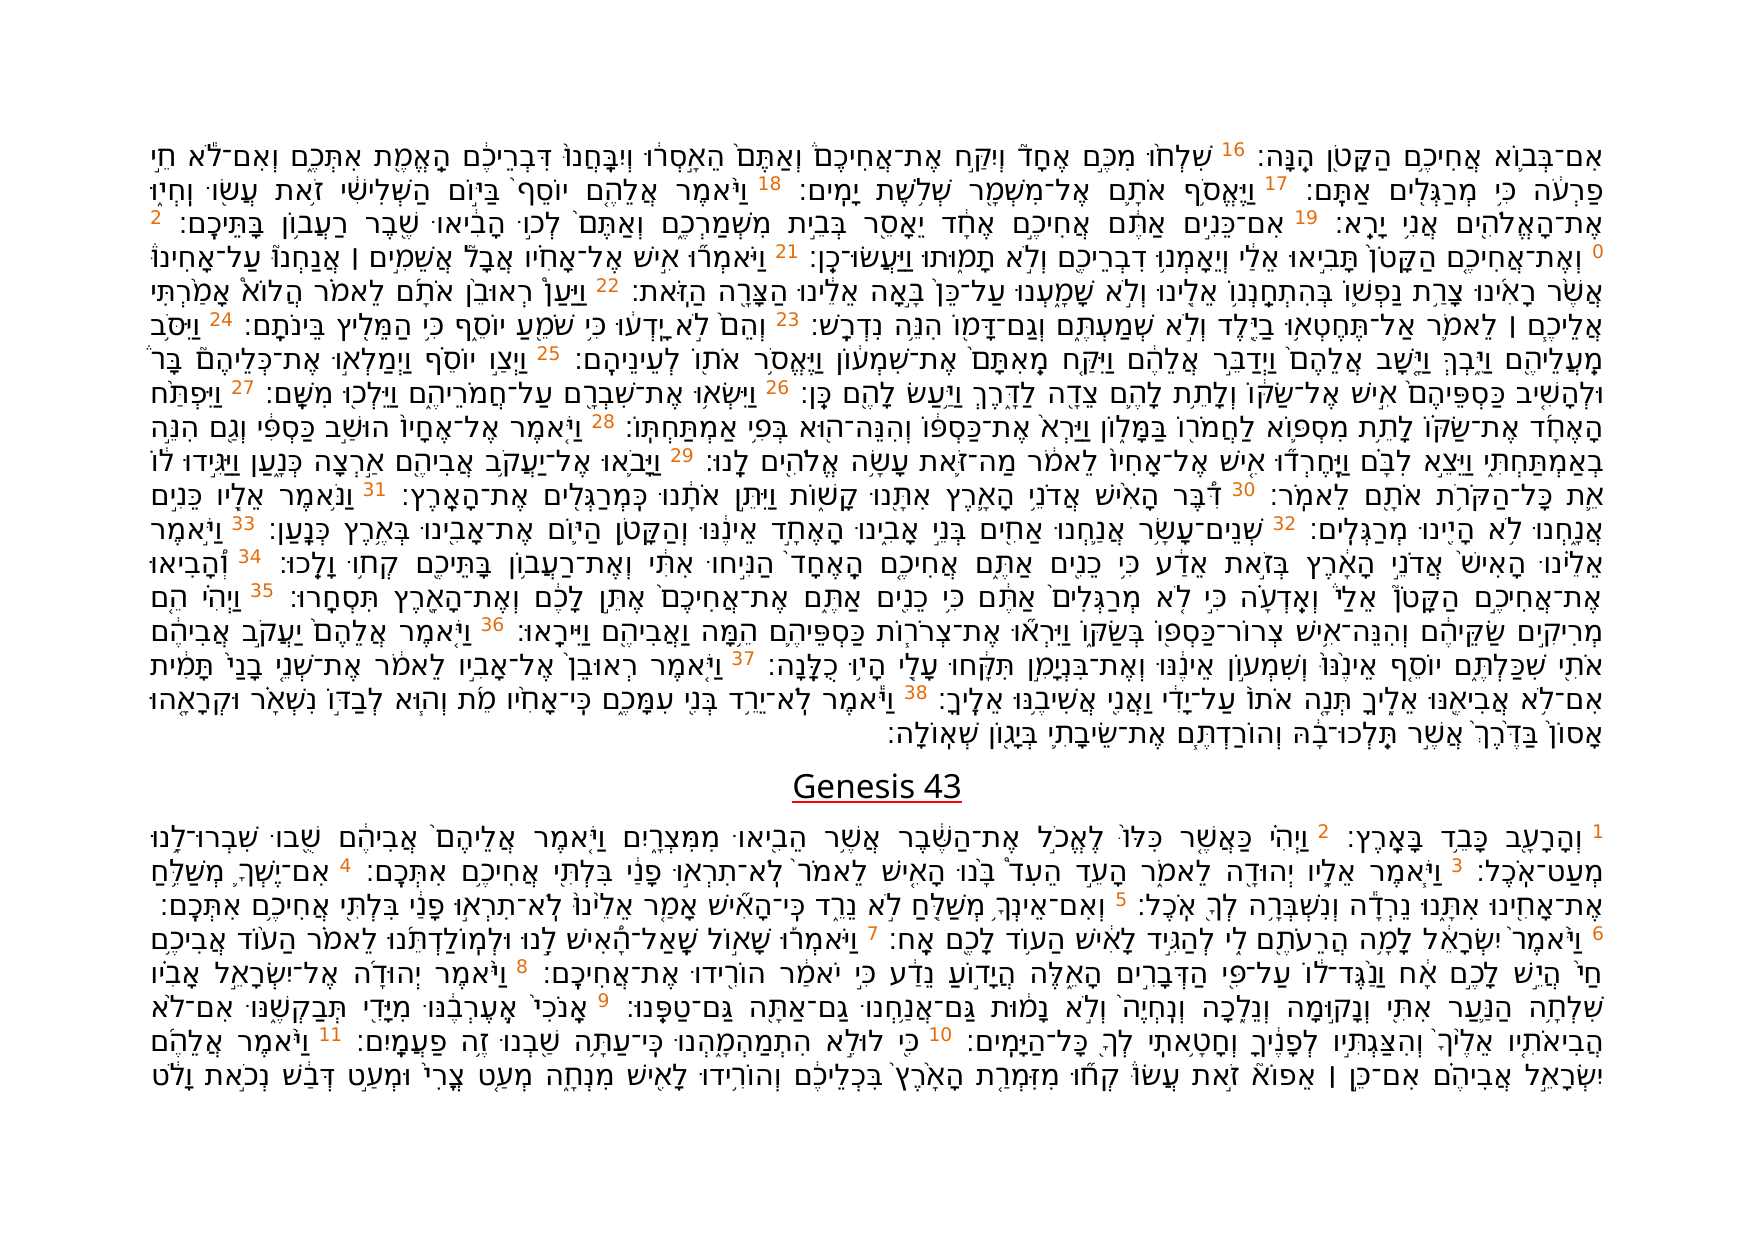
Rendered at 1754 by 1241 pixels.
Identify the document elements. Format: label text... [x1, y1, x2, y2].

text 1 וַיַּ֣רְא יַעֲקֹ֔ב כִּ֥י יֶשׁ־שֶׁ֖בֶר בְּמִצְרָ֑יִם וַיֹּ֤אמֶר יַעֲקֹב֙ לְבָנָ֔יו לָ֖מָּה תִּתְרָאֽוּ׃ 2 וַיֹּ֕אמֶר הִנֵּ֣ה שָׁמַ֔עְתִּי כִּ֥י יֶשׁ־שֶׁ֖בֶר בְּמִצְרָ֑יִם רְדוּ־שָׁ֙מָּה֙ וְשִׁבְרוּ־לָ֣נוּ מִשָּׁ֔ם וְנִחְיֶ֖ה וְלֹ֥א נָמֽוּת׃ ‬‬‬3 וַיֵּרְד֥וּ אֲחֵֽי־יוֹסֵ֖ף עֲשָׂרָ֑ה לִשְׁבֹּ֥ר בָּ֖ר מִמִּצְרָֽיִם׃ ‬‬‬4 וְאֶת־בִּנְיָמִין֙ אֲחִ֣י יוֹסֵ֔ף לֹא־שָׁלַ֥ח יַעֲקֹ֖ב אֶת־אֶחָ֑יו כִּ֣י אָמַ֔ר פֶּן־יִקְרָאֶ֖נּוּ אָסֽוֹן׃ ‬‬‬5 וַיָּבֹ֙אוּ֙ בְּנֵ֣י יִשְׂרָאֵ֔ל לִשְׁבֹּ֖ר בְּת֣וֹךְ הַבָּאִ֑ים כִּֽי־הָיָ֥ה הָרָעָ֖ב בְּאֶ֥רֶץ כְּנָֽעַן׃ ‬‬‬6 וְיוֹסֵ֗ף ה֚וּא הַשַּׁלִּ֣יט עַל־הָאָ֔רֶץ ה֥וּא הַמַּשְׁבִּ֖יר לְכָל־עַ֣ם הָאָ֑רֶץ וַיָּבֹ֙אוּ֙ אֲחֵ֣י יוֹסֵ֔ף וַיִּשְׁתַּֽחֲווּ־ל֥וֹ אַפַּ֖יִם אָֽרְצָה׃ ‬‬‬7 וַיַּ֥רְא יוֹסֵ֛ף אֶת־אֶחָ֖יו וַיַּכִּרֵ֑ם וַיִּתְנַכֵּ֨ר אֲלֵיהֶ֜ם וַיְדַבֵּ֧ר אִתָּ֣ם קָשׁ֗וֹת וַיֹּ֤אמֶר אֲלֵהֶם֙ מֵאַ֣יִן בָּאתֶ֔ם וַיֹּ֣אמְר֔וּ מֵאֶ֥רֶץ כְּנַ֖עַן לִשְׁבָּר־אֹֽכֶל׃ ‬‬‬8 וַיַּכֵּ֥ר יוֹסֵ֖ף אֶת־אֶחָ֑יו וְהֵ֖ם לֹ֥א הִכִּרֻֽהוּ׃ ‬‬‬9 וַיִּזְכֹּ֣ר יוֹסֵ֔ף אֵ֚ת הַחֲלֹמ֔וֹת אֲשֶׁ֥ר חָלַ֖ם לָהֶ֑ם וַיֹּ֤אמֶר אֲלֵהֶם֙ מְרַגְּלִ֣ים אַתֶּ֔ם לִרְא֛וֹת אֶת־עֶרְוַ֥ת הָאָ֖רֶץ בָּאתֶֽם׃ ‬‬‬10 וַיֹּאמְר֥וּ אֵלָ֖יו לֹ֣א אֲדֹנִ֑י וַעֲבָדֶ֥יךָ בָּ֖אוּ לִשְׁבָּר־אֹֽכֶל׃ ‬‬‬11 כֻּלָּ֕נוּ בְּנֵ֥י אִישׁ־אֶחָ֖ד נָ֑חְנוּ כֵּנִ֣ים אֲנַ֔חְנוּ לֹא־הָי֥וּ עֲבָדֶ֖יךָ מְרַגְּלִֽים׃ ‬‬‬12 וַיֹּ֖אמֶר אֲלֵהֶ֑ם לֹ֕א כִּֽי־עֶרְוַ֥ת הָאָ֖רֶץ בָּאתֶ֥ם לִרְאֽוֹת׃ ‬‬‬13 וַיֹּאמְר֗וּ שְׁנֵ֣ים עָשָׂר֩ עֲבָדֶ֨יךָ אַחִ֧ים ׀ אֲנַ֛חְנוּ בְּנֵ֥י אִישׁ־אֶחָ֖ד בְּאֶ֣רֶץ כְּנָ֑עַן וְהִנֵּ֨ה הַקָּטֹ֤ן אֶת־אָבִ֙ינוּ֙ הַיּ֔וֹם וְהָאֶחָ֖ד אֵינֶֽנּוּ׃ ‬‬‬14 וַיֹּ֥אמֶר אֲלֵהֶ֖ם יוֹסֵ֑ף ה֗וּא אֲשֶׁ֨ר דִּבַּ֧רְתִּי אֲלֵכֶ֛ם לֵאמֹ֖ר מְרַגְּלִ֥ים אַתֶּֽם׃ ‬‬‬15 בְּזֹ֖את תִּבָּחֵ֑נוּ חֵ֤י פַרְעֹה֙ אִם־תֵּצְא֣וּ מִזֶּ֔ה כִּ֧י אִם־בְּב֛וֹא אֲחִיכֶ֥ם הַקָּטֹ֖ן הֵֽנָּה׃ ‬‬‬16 שִׁלְח֨וּ מִכֶּ֣ם אֶחָד֮ וְיִקַּ֣ח אֶת־אֲחִיכֶם֒ וְאַתֶּם֙ הֵאָ֣סְר֔וּ וְיִבָּֽחֲנוּ֙ דִּבְרֵיכֶ֔ם הַֽאֱמֶ֖ת אִתְּכֶ֑ם וְאִם־לֹ֕א חֵ֣י פַרְעֹ֔ה כִּ֥י מְרַגְּלִ֖ים אַתֶּֽם׃ ‬‬‬17 וַיֶּאֱסֹ֥ף אֹתָ֛ם אֶל־מִשְׁמָ֖ר שְׁלֹ֥שֶׁת יָמִֽים׃ ‬‬‬18 וַיֹּ֨אמֶר אֲלֵהֶ֤ם יוֹסֵף֙ בַּיּ֣וֹם הַשְּׁלִישִׁ֔י זֹ֥את עֲשׂ֖וּ וִֽחְי֑וּ אֶת־הָאֱלֹהִ֖ים אֲנִ֥י יָרֵֽא׃ ‬‬‬19 אִם־כֵּנִ֣ים אַתֶּ֔ם אֲחִיכֶ֣ם אֶחָ֔ד יֵאָסֵ֖ר בְּבֵ֣ית מִשְׁמַרְכֶ֑ם וְאַתֶּם֙ לְכ֣וּ הָבִ֔יאוּ שֶׁ֖בֶר רַעֲב֥וֹן בָּתֵּיכֶֽם׃ ‬‬‬20 וְאֶת־אֲחִיכֶ֤ם הַקָּטֹן֙ תָּבִ֣יאוּ אֵלַ֔י וְיֵאָמְנ֥וּ דִבְרֵיכֶ֖ם וְלֹ֣א תָמ֑וּתוּ וַיַּעֲשׂוּ־כֵֽן׃ ‬‬‬21 וַיֹּאמְר֞וּ אִ֣ישׁ אֶל־אָחִ֗יו אֲבָל֮ אֲשֵׁמִ֣ים ׀ אֲנַחְנוּ֮ עַל־אָחִינוּ֒ אֲשֶׁ֨ר רָאִ֜ינוּ צָרַ֥ת נַפְשׁ֛וֹ בְּהִתְחַֽנְנ֥וֹ אֵלֵ֖ינוּ וְלֹ֣א שָׁמָ֑עְנוּ עַל־כֵּן֙ בָּ֣אָה אֵלֵ֔ינוּ הַצָּרָ֖ה הַזֹּֽאת׃ ‬‬‬22 וַיַּעַן֩ רְאוּבֵ֨ן אֹתָ֜ם לֵאמֹ֗ר הֲלוֹא֩ אָמַ֨רְתִּי אֲלֵיכֶ֧ם ׀ לֵאמֹ֛ר אַל־תֶּחֶטְא֥וּ בַיֶּ֖לֶד וְלֹ֣א שְׁמַעְתֶּ֑ם וְגַם־דָּמ֖וֹ הִנֵּ֥ה נִדְרָֽשׁ׃ ‬‬‬23 וְהֵם֙ לֹ֣א יֽ͏ָדְע֔וּ כִּ֥י שֹׁמֵ֖עַ יוֹסֵ֑ף כִּ֥י הַמֵּלִ֖יץ בֵּינֹתָֽם׃ ‬‬‬24 וַיִּסֹּ֥ב מֵֽעֲלֵיהֶ֖ם וַיֵּ֑בְךְּ וַיָּ֤שָׁב אֲלֵהֶם֙ וַיְדַבֵּ֣ר אֲלֵהֶ֔ם וַיִּקַּ֤ח מֵֽאִתָּם֙ אֶת־שִׁמְע֔וֹן וַיֶּאֱסֹ֥ר אֹת֖וֹ לְעֵינֵיהֶֽם׃ ‬‬‬25 וַיְצַ֣ו יוֹסֵ֗ף וַיְמַלְא֣וּ אֶת־כְּלֵיהֶם֮ בָּר֒ וּלְהָשִׁ֤יב כַּסְפֵּיהֶם֙ אִ֣ישׁ אֶל־שַׂקּ֔וֹ וְלָתֵ֥ת לָהֶ֛ם צֵדָ֖ה לַדָּ֑רֶךְ וַיַּ֥עַשׂ לָהֶ֖ם כֵּֽן׃ ‬‬‬26 וַיִּשְׂא֥וּ אֶת־שִׁבְרָ֖ם עַל־חֲמֹרֵיהֶ֑ם וַיֵּלְכ֖וּ מִשָּֽׁם׃ ‬‬‬27 וַיִּפְתַּ֨ח הָאֶחָ֜ד אֶת־שַׂקּ֗וֹ לָתֵ֥ת מִסְפּ֛וֹא לַחֲמֹר֖וֹ בַּמָּל֑וֹן וַיַּרְא֙ אֶת־כַּסְפּ֔וֹ וְהִנֵּה־ה֖וּא בְּפִ֥י אַמְתַּחְתּֽוֹ׃ ‬‬‬28 וַיֹּ֤אמֶר אֶל־אֶחָיו֙ הוּשַׁ֣ב כַּסְפִּ֔י וְגַ֖ם הִנֵּ֣ה בְאַמְתַּחְתִּ֑י וַיֵּצֵ֣א לִבָּ֗ם וַיֶּֽחֶרְד֞וּ אִ֤ישׁ אֶל־אָחִיו֙ לֵאמֹ֔ר מַה־זֹּ֛את עָשָׂ֥ה אֱלֹהִ֖ים לָֽנוּ׃ ‬‬‬29 וַיָּבֹ֛אוּ אֶל־יַעֲקֹ֥ב אֲבִיהֶ֖ם אַ֣רְצָה כְּנָ֑עַן וַיַּגִּ֣ידוּ ל֔וֹ אֵ֛ת כָּל־הַקֹּרֹ֥ת אֹתָ֖ם לֵאמֹֽר׃ ‬‬‬30 דִּ֠בֶּר הָאִ֨ישׁ אֲדֹנֵ֥י הָאָ֛רֶץ אִתָּ֖נוּ קָשׁ֑וֹת וַיִּתֵּ֣ן אֹתָ֔נוּ כִּֽמְרַגְּלִ֖ים אֶת־הָאָֽרֶץ׃ ‬‬‬31 וַנֹּ֥אמֶר אֵלָ֖יו כֵּנִ֣ים אֲנָ֑חְנוּ לֹ֥א הָיִ֖ינוּ מְרַגְּלִֽים׃ ‬‬‬32 שְׁנֵים־עָשָׂ֥ר אֲנַ֛חְנוּ אַחִ֖ים בְּנֵ֣י אָבִ֑ינוּ הָאֶחָ֣ד אֵינֶ֔נּוּ וְהַקָּטֹ֥ן הַיּ֛וֹם אֶת־אָבִ֖ינוּ בְּאֶ֥רֶץ כְּנָֽעַן׃ ‬‬‬33 וַיֹּ֣אמֶר אֵלֵ֗ינוּ הָאִישׁ֙ אֲדֹנֵ֣י הָאָ֔רֶץ בְּזֹ֣את אֵדַ֔ע כִּ֥י כֵנִ֖ים אַתֶּ֑ם אֲחִיכֶ֤ם הָֽאֶחָד֙ הַנִּ֣יחוּ אִתִּ֔י וְאֶת־רַעֲב֥וֹן בָּתֵּיכֶ֖ם קְח֥וּ וָלֵֽכוּ׃ ‬‬‬34 וְ֠הָבִיאוּ אֶת־אֲחִיכֶ֣ם הַקָּטֹן֮ אֵלַי֒ וְאֵֽדְעָ֗ה כִּ֣י לֹ֤א מְרַגְּלִים֙ אַתֶּ֔ם כִּ֥י כֵנִ֖ים אַתֶּ֑ם אֶת־אֲחִיכֶם֙ אֶתֵּ֣ן לָכֶ֔ם וְאֶת־הָאָ֖רֶץ תִּסְחָֽרוּ׃ ‬‬‬35 וַיְהִ֗י הֵ֚ם מְרִיקִ֣ים שַׂקֵּיהֶ֔ם וְהִנֵּה־אִ֥ישׁ צְרוֹר־כַּסְפּ֖וֹ בְּשַׂקּ֑וֹ וַיִּרְא֞וּ אֶת־צְרֹר֧וֹת כַּסְפֵּיהֶ֛ם הֵ֥מָּה וַאֲבִיהֶ֖ם וַיִּירָֽאוּ׃ ‬‬‬36 וַיֹּ֤אמֶר אֲלֵהֶם֙ יַעֲקֹ֣ב אֲבִיהֶ֔ם אֹתִ֖י שִׁכַּלְתֶּ֑ם יוֹסֵ֤ף אֵינֶ֙נּוּ֙ וְשִׁמְע֣וֹן אֵינֶ֔נּוּ וְאֶת־בִּנְיָמִ֣ן תִּקָּ֔חוּ עָלַ֖י הָי֥וּ כֻלָּֽנָה׃ ‬‬‬‬37 וַיֹּ֤אמֶר רְאוּבֵן֙ אֶל־אָבִ֣יו לֵאמֹ֔ר אֶת־שְׁנֵ֤י בָנַי֙ תָּמִ֔ית אִם־לֹ֥א אֲבִיאֶ֖נּוּ אֵלֶ֑יךָ תְּנָ֤ה אֹתוֹ֙ עַל־יָדִ֔י וַאֲנִ֖י אֲשִׁיבֶ֥נּוּ אֵלֶֽיךָ׃ ‬‬‬38 וַיֹּ֕אמֶר לֹֽא־יֵרֵ֥ד בְּנִ֖י עִמָּכֶ֑ם כִּֽי־אָחִ֨יו מֵ֜ת וְה֧וּא לְבַדּ֣וֹ נִשְׁאָ֗ר וּקְרָאָ֤הוּ אָסוֹן֙ בַּדֶּ֙רֶךְ֙ אֲשֶׁ֣ר תֵּֽלְכוּ־בָ֔הּ וְהוֹרַדְתֶּ֧ם אֶת־שֵׂיבָתִ֛י בְּיָג֖וֹן שְׁאֽוֹלָה׃ ‬‬‬‬‬‬‬‬‬‬‬‬‬‬‬‬‬‬‬‬‬‬‬‬‬‬‬‬‬‬‬‬‬‬‬‬‬‬‬‬ [150, 139, 1604, 750]
text 1 וְהָרָעָ֖ב כָּבֵ֥ד בָּאָֽרֶץ׃ 2 וַיְהִ֗י כַּאֲשֶׁ֤ר כִּלּוּ֙ לֶאֱכֹ֣ל אֶת־הַשֶּׁ֔בֶר אֲשֶׁ֥ר הֵבִ֖יאוּ מִמִּצְרָ֑יִם וַיֹּ֤אמֶר אֲלֵיהֶם֙ אֲבִיהֶ֔ם שֻׁ֖בוּ שִׁבְרוּ־לָ֥נוּ מְעַט־אֹֽכֶל׃ ‬‬‬3 וַיֹּ֧אמֶר אֵלָ֛יו יְהוּדָ֖ה לֵאמֹ֑ר הָעֵ֣ד הֵעִד֩ בָּ֨נוּ הָאִ֤ישׁ לֵאמֹר֙ לֹֽא־תִרְא֣וּ פָנַ֔י בִּלְתִּ֖י אֲחִיכֶ֥ם אִתְּכֶֽם׃ ‬‬‬4 אִם־יֶשְׁךָ֛ מְשַׁלֵּ֥חַ אֶת־אָחִ֖ינוּ אִתָּ֑נוּ נֵרְדָ֕ה וְנִשְׁבְּרָ֥ה לְךָ֖ אֹֽכֶל׃ ‬‬‬5 וְאִם־אֵינְךָ֥ מְשַׁלֵּ֖חַ לֹ֣א נֵרֵ֑ד כִּֽי־הָאִ֞ישׁ אָמַ֤ר אֵלֵ֙ינוּ֙ לֹֽא־תִרְא֣וּ פָנַ֔י בִּלְתִּ֖י אֲחִיכֶ֥ם אִתְּכֶֽם׃ ‬‬‬6 וַיֹּ֙אמֶר֙ יִשְׂרָאֵ֔ל לָמָ֥ה הֲרֵעֹתֶ֖ם לִ֑י לְהַגִּ֣יד לָאִ֔ישׁ הַע֥וֹד לָכֶ֖ם אָֽח׃ ‬‬‬7 וַיֹּאמְר֡וּ שָׁא֣וֹל שָֽׁאַל־הָ֠אִישׁ לָ֣נוּ וּלְמֽוֹלַדְתֵּ֜נוּ לֵאמֹ֗ר הַע֨וֹד אֲבִיכֶ֥ם חַי֙ הֲיֵ֣שׁ לָכֶ֣ם אָ֔ח וַנַ֨גֶּד־ל֔וֹ עַל־פִּ֖י הַדְּבָרִ֣ים הָאֵ֑לֶּה הֲיָד֣וֹעַ נֵדַ֔ע כִּ֣י יֹאמַ֔ר הוֹרִ֖ידוּ אֶת־אֲחִיכֶֽם׃ ‬‬‬8 וַיֹּ֨אמֶר יְהוּדָ֜ה אֶל־יִשְׂרָאֵ֣ל אָבִ֗יו שִׁלְחָ֥ה הַנַּ֛עַר אִתִּ֖י וְנָק֣וּמָה וְנֵלֵ֑כָה וְנִֽחְיֶה֙ וְלֹ֣א נָמ֔וּת גַּם־אֲנַ֥חְנוּ גַם־אַתָּ֖ה גַּם־טַפֵּֽנוּ׃ ‬‬‬9 אָֽנֹכִי֙ אֽ͏ֶעֶרְבֶ֔נּוּ מִיָּדִ֖י תְּבַקְשֶׁ֑נּוּ אִם־לֹ֨א הֲבִיאֹתִ֤יו אֵלֶ֙יךָ֙ וְהִצַּגְתִּ֣יו לְפָנֶ֔יךָ וְחָטָ֥אתִֽי לְךָ֖ כָּל־הַיָּמִֽים׃ ‬‬‬10 כִּ֖י לוּלֵ֣א הִתְמַהְמָ֑הְנוּ כִּֽי־עַתָּ֥ה שַׁ֖בְנוּ זֶ֥ה פַעֲמָֽיִם׃ ‬‬‬11 וַיֹּ֨אמֶר אֲלֵהֶ֜ם יִשְׂרָאֵ֣ל אֲבִיהֶ֗ם אִם־כֵּ֣ן ׀ אֵפוֹא֮ זֹ֣את עֲשׂוּ֒ קְח֞וּ מִזִּמְרַ֤ת הָאָ֙רֶץ֙ בִּכְלֵיכֶ֔ם וְהוֹרִ֥ידוּ לָאִ֖ישׁ מִנְחָ֑ה מְעַ֤ט צֳרִי֙ וּמְעַ֣ט דְּבַ֔שׁ נְכֹ֣את וָלֹ֔ט בָּטְנִ֖ים וּשְׁקֵדִֽים׃ ‬‬‬12 וְכֶ֥סֶף מִשְׁנֶ֖ה קְח֣וּ בְיֶדְכֶ֑ם וְאֶת־הַכֶּ֜סֶף הַמּוּשָׁ֨ב בְּפִ֤י אַמְתְּחֹֽתֵיכֶם֙ תָּשִׁ֣יבוּ בְיֶדְכֶ֔ם אוּלַ֥י מִשְׁגֶּ֖ה הֽוּא׃ ‬‬‬13 וְאֶת־אֲחִיכֶ֖ם קָ֑חוּ וְק֖וּמוּ שׁ֥וּבוּ אֶל־הָאִֽישׁ׃ ‬‬‬14 וְאֵ֣ל שַׁדַּ֗י יִתֵּ֨ן לָכֶ֤ם רַחֲמִים֙ לִפְנֵ֣י הָאִ֔ישׁ וְשִׁלַּ֥ח לָכֶ֛ם אֶת־אֲחִיכֶ֥ם אַחֵ֖ר וְאֶת־בִּנְיָמִ֑ין וַאֲנִ֕י כַּאֲשֶׁ֥ר שָׁכֹ֖לְתִּי שָׁכָֽלְתִּי׃ ‬‬‬15 וַיִּקְח֤וּ הָֽאֲנָשִׁים֙ אֶת־הַמִּנְחָ֣ה הַזֹּ֔את וּמִשְׁנֶה־כֶּ֛סֶף לָקְח֥וּ בְיָדָ֖ם וְאֶת־בִּנְיָמִ֑ן וַיָּקֻ֙מוּ֙ וַיֵּרְד֣וּ מִצְרַ֔יִם וַיַּֽעַמְד֖וּ לִפְנֵ֥י יוֹסֵֽף׃ ‬‬‬16 וַיַּ֨רְא יוֹסֵ֣ף אִתָּם֮ אֶת־בִּנְיָמִין֒ וַיֹּ֙אמֶר֙ לַֽאֲשֶׁ֣ר עַל־בֵּית֔וֹ הָבֵ֥א אֶת־הָאֲנָשִׁ֖ים הַבָּ֑יְתָה וּטְבֹ֤חַ טֶ֙בַח֙ וְהָכֵ֔ן כִּ֥י אִתִּ֛י יֹאכְל֥וּ הָאֲנָשִׁ֖ים בַּֽצָּהֳרָֽיִם׃ ‬‬‬17 וַיַּ֣עַשׂ הָאִ֔ישׁ כַּֽאֲשֶׁ֖ר אָמַ֣ר יוֹסֵ֑ף וַיָּבֵ֥א הָאִ֛ישׁ אֶת־הָאֲנָשִׁ֖ים בֵּ֥יתָה יוֹסֵֽף׃ ‬‬‬18 וַיִּֽירְא֣וּ הָֽאֲנָשִׁ֗ים כִּ֣י הֽוּבְאוּ֮ בֵּ֣ית יוֹסֵף֒ וַיֹּאמְר֗וּ עַל־דְּבַ֤ר הַכֶּ֙סֶף֙ הַשָּׁ֤ב בְּאַמְתְּחֹתֵ֙ינוּ֙ בַּתְּחִלָּ֔ה אֲנַ֖חְנוּ מֽוּבָאִ֑ים לְהִתְגֹּלֵ֤ל עָלֵ֙ינוּ֙ וּלְהִתְנַפֵּ֣ל עָלֵ֔ינוּ וְלָקַ֧חַת אֹתָ֛נוּ לַעֲבָדִ֖ים וְאֶת־חֲמֹרֵֽינוּ׃ ‬‬‬19 וַֽיִּגְּשׁוּ֙ אֶל־הָאִ֔ישׁ אֲשֶׁ֖ר עַל־בֵּ֣ית יוֹסֵ֑ף וַיְדַבְּר֥וּ אֵלָ֖יו פֶּ֥תַח הַבָּֽיִת׃ ‬‬‬20 וַיֹּאמְר֖וּ בִּ֣י אֲדֹנִ֑י יָרֹ֥ד יָרַ֛דְנוּ בַּתְּחִלָּ֖ה לִשְׁבָּר־אֹֽכֶל׃ ‬‬‬21 וַֽיְהִ֞י כִּי־בָ֣אנוּ אֶל־הַמָּל֗וֹן וַֽנִּפְתְּחָה֙ אֶת־אַמְתְּחֹתֵ֔ינוּ וְהִנֵּ֤ה כֶֽסֶף־אִישׁ֙ בְּפִ֣י אַמְתַּחְתּ֔וֹ כַּסְפֵּ֖נוּ בְּמִשְׁקָל֑וֹ וַנָּ֥שֶׁב אֹת֖וֹ בְּיָדֵֽנוּ׃ ‬‬‬22 וְכֶ֧סֶף אַחֵ֛ר הוֹרַ֥דְנוּ בְיָדֵ֖נוּ לִשְׁבָּר־אֹ֑כֶל לֹ֣א יָדַ֔עְנוּ מִי־שָׂ֥ם כַּסְפֵּ֖נוּ בְּאַמְתְּחֹתֵֽינוּ׃ ‬‬‬23 וַיֹּאמֶר֩ שָׁל֨וֹם לָכֶ֜ם אַל־תִּירָ֗אוּ אֱלֹ֨הֵיכֶ֜ם וֽ͏ֵאלֹהֵ֤י אֲבִיכֶם֙ נָתַ֨ן לָכֶ֤ם מַטְמוֹן֙ בְּאַמְתְּחֹ֣תֵיכֶ֔ם כַּסְפְּכֶ֖ם בָּ֣א אֵלָ֑י וַיּוֹצֵ֥א אֲלֵהֶ֖ם אֶת־שִׁמְעֽוֹן׃ ‬‬‬24 וַיָּבֵ֥א הָאִ֛ישׁ אֶת־הָאֲנָשִׁ֖ים בֵּ֣יתָה יוֹסֵ֑ף וַיִּתֶּן־מַ֙יִם֙ וַיִּרְחֲצ֣וּ רַגְלֵיהֶ֔ם וַיִּתֵּ֥ן מִסְפּ֖וֹא לַחֲמֹֽרֵיהֶֽם׃ ‬‬‬25 וַיָּכִ֙ינוּ֙ אֶת־הַמִּנְחָ֔ה עַד־בּ֥וֹא יוֹסֵ֖ף בַּֽצָּהֳרָ֑יִם כִּ֣י שָֽׁמְע֔וּ כִּי־שָׁ֖ם יֹ֥אכְלוּ לָֽחֶם׃ ‬‬‬26 וַיָּבֹ֤א יוֹסֵף֙ הַבַּ֔יְתָה וַיָּבִ֥יאּוּ ל֛וֹ אֶת־הַמִּנְחָ֥ה אֲשֶׁר־בְּיָדָ֖ם הַבָּ֑יְתָה וַיִּשְׁתַּחֲווּ־ל֖וֹ אָֽרְצָה׃ ‬‬‬27 וַיִּשְׁאַ֤ל לָהֶם֙ לְשָׁל֔וֹם וַיֹּ֗אמֶר הֲשָׁל֛וֹם אֲבִיכֶ֥ם הַזָּקֵ֖ן אֲשֶׁ֣ר אֲמַרְתֶּ֑ם הַעוֹדֶ֖נּוּ חָֽי׃ ‬‬‬28 וַיֹּאמְר֗וּ שָׁל֛וֹם לְעַבְדְּךָ֥ לְאָבִ֖ינוּ עוֹדֶ֣נּוּ חָ֑י וַֽיִּקְּד֖וּ *וישתחו **וַיִּֽשְׁתַּחֲוֻּֽו׃ ‬‬‬‬29 וַיִּשָּׂ֣א עֵינָ֗יו וַיַּ֞רְא אֶת־בִּנְיָמִ֣ין אָחִיו֮ בֶּן־אִמּוֹ֒ וַיֹּ֗אמֶר הֲזֶה֙ אֲחִיכֶ֣ם הַקָּטֹ֔ן אֲשֶׁ֥ר אֲמַרְתֶּ֖ם אֵלָ֑י וַיֹּאמַ֕ר אֱלֹהִ֥ים יָחְנְךָ֖ בְּנִֽי׃ ‬‬‬30 וַיְמַהֵ֣ר יוֹסֵ֗ף כִּֽי־נִכְמְר֤וּ רַחֲמָיו֙ אֶל־אָחִ֔יו וַיְבַקֵּ֖שׁ לִבְכּ֑וֹת וַיָּבֹ֥א הַחַ֖דְרָה וַיֵּ֥בְךְּ שָֽׁמָּה׃ ‬‬‬31 וַיִּרְחַ֥ץ פָּנָ֖יו וַיֵּצֵ֑א וַיִּ֨תְאַפַּ֔ק וַיֹּ֖אמֶר שִׂ֥ימוּ לָֽחֶם׃ ‬‬‬32 וַיָּשִׂ֥ימוּ ל֛וֹ לְבַדּ֖וֹ וְלָהֶ֣ם לְבַדָּ֑ם וְלַמִּצְרִ֞ים הָאֹכְלִ֤ים אִתּוֹ֙ לְבַדָּ֔ם כִּי֩ לֹ֨א יוּכְל֜וּן הַמִּצְרִ֗ים לֶאֱכֹ֤ל אֶת־הָֽעִבְרִים֙ לֶ֔חֶם כִּי־תוֹעֵבָ֥ה הִ֖וא לְמִצְרָֽיִם׃ ‬‬‬33 וַיֵּשְׁב֣וּ לְפָנָ֔יו הַבְּכֹר֙ כִּבְכֹ֣רָת֔וֹ וְהַצָּעִ֖יר כִּצְעִרָת֑וֹ וַיִּתְמְה֥וּ הָאֲנָשִׁ֖ים אִ֥ישׁ אֶל־רֵעֵֽהוּ׃ ‬‬‬34 וַיִּשָּׂ֨א מַשְׂאֹ֜ת מֵאֵ֣ת פָּנָיו֮ אֲלֵהֶם֒ וַתֵּ֜רֶב מַשְׂאַ֧ת בִּנְיָמִ֛ן מִמַּשְׂאֹ֥ת כֻּלָּ֖ם חָמֵ֣שׁ יָד֑וֹת וַיִּשְׁתּ֥וּ וַֽיִּשְׁכְּר֖וּ עִמּֽוֹ׃ ‬‬‬‬‬‬‬‬‬‬‬‬‬‬‬‬‬‬‬‬‬‬‬‬‬‬‬‬‬‬‬‬‬‬‬‬ [150, 821, 1604, 1092]
text Genesis 43 [150, 763, 1604, 808]
